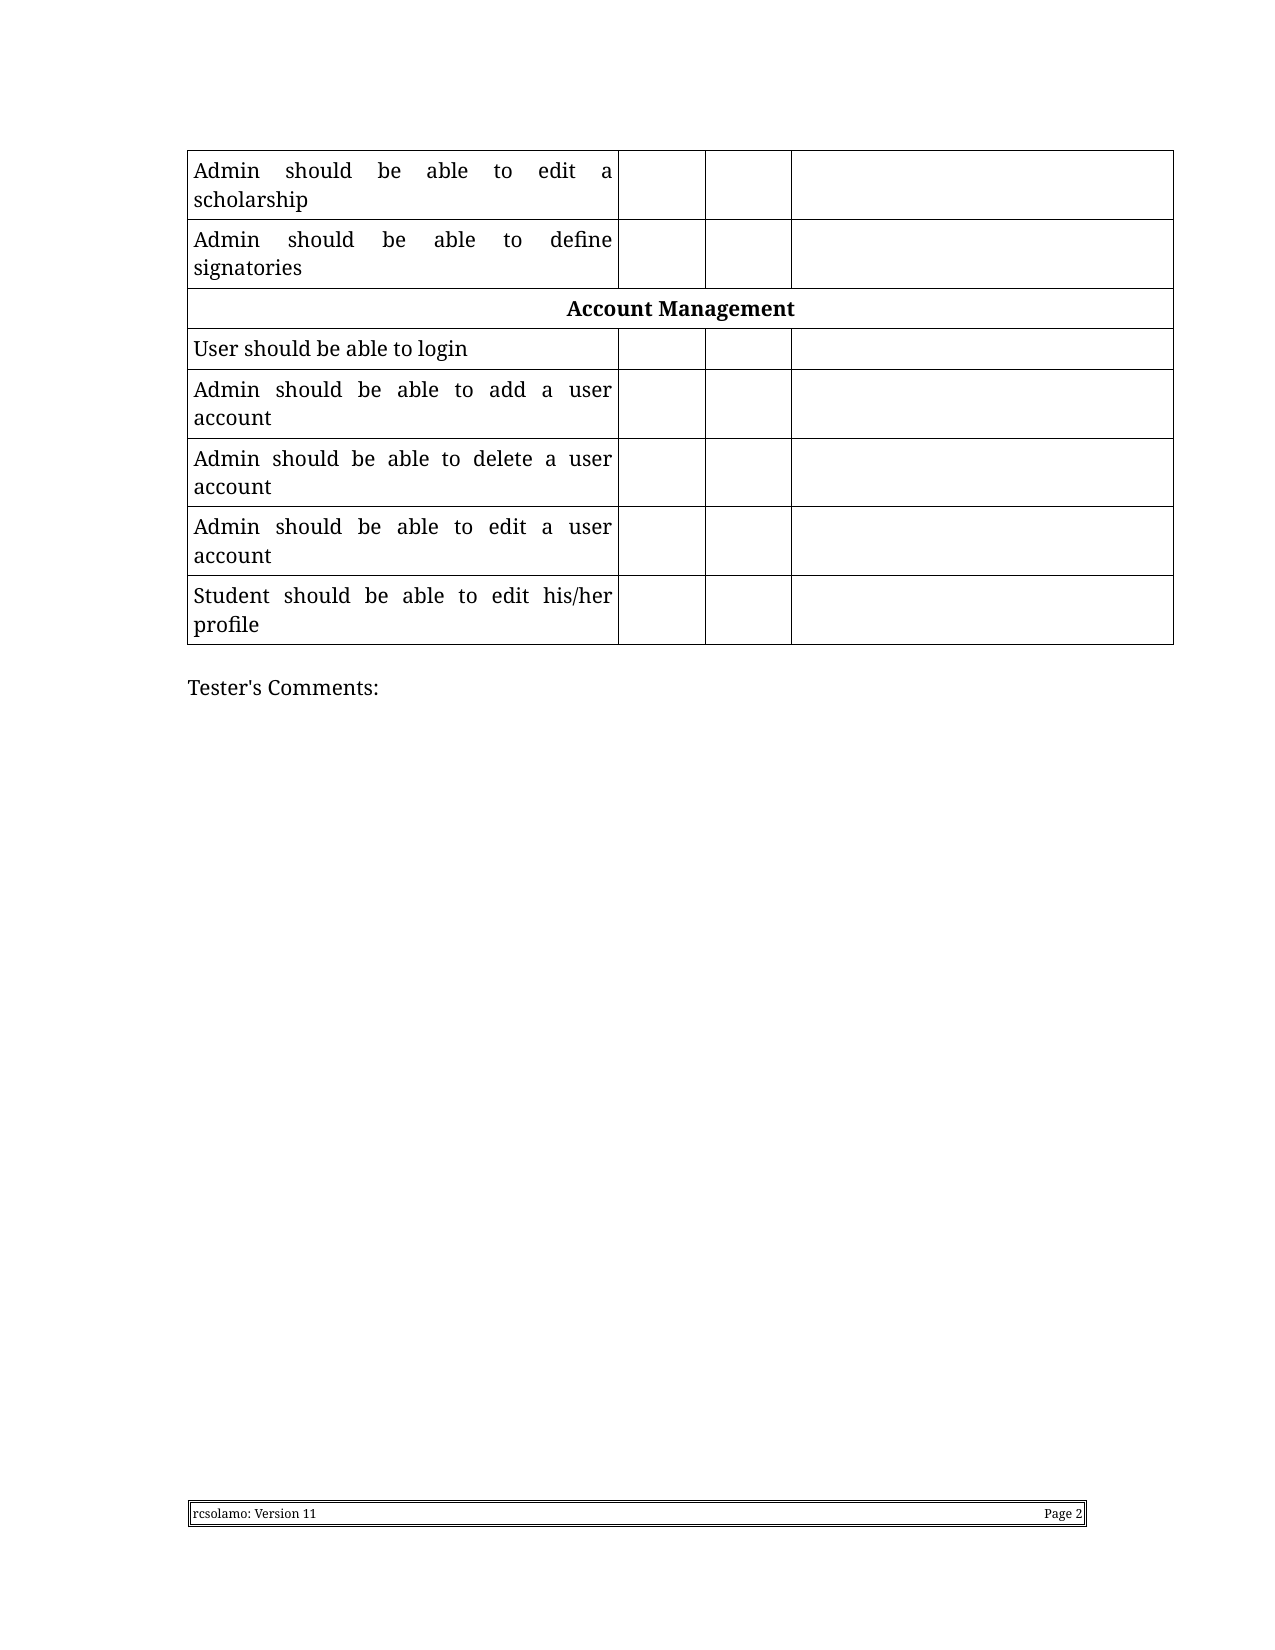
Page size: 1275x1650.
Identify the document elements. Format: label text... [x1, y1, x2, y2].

table_cell [792, 220, 1173, 288]
table_cell Admin should be able to delete a user account [188, 439, 618, 506]
table_cell [706, 507, 791, 575]
table_cell [706, 220, 791, 288]
table_cell [792, 507, 1173, 575]
table_cell [706, 439, 791, 506]
table_cell [792, 370, 1173, 437]
table_cell User should be able to login [188, 329, 618, 368]
table_cell [792, 439, 1173, 506]
table_cell [792, 329, 1173, 368]
table_cell [706, 576, 791, 644]
table_cell [619, 329, 705, 368]
table_cell [792, 576, 1173, 644]
text Tester's Comments: [187, 673, 1087, 701]
table_cell Account Management [188, 289, 1173, 328]
table_cell [706, 329, 791, 368]
table_cell [706, 370, 791, 437]
table_cell Admin should be able to define signatories [188, 220, 618, 288]
table_cell Admin should be able to add a user account [188, 370, 618, 437]
table_cell Admin should be able to edit a scholarship [188, 151, 618, 219]
table_cell [619, 220, 705, 288]
table_cell [706, 151, 791, 219]
table_cell [619, 576, 705, 644]
table_cell [792, 151, 1173, 219]
table_cell Admin should be able to edit a user account [188, 507, 618, 575]
table_cell Student should be able to edit his/her profile [188, 576, 618, 644]
table_cell [619, 439, 705, 506]
table_cell [619, 370, 705, 437]
table_cell [619, 151, 705, 219]
table_cell [619, 507, 705, 575]
